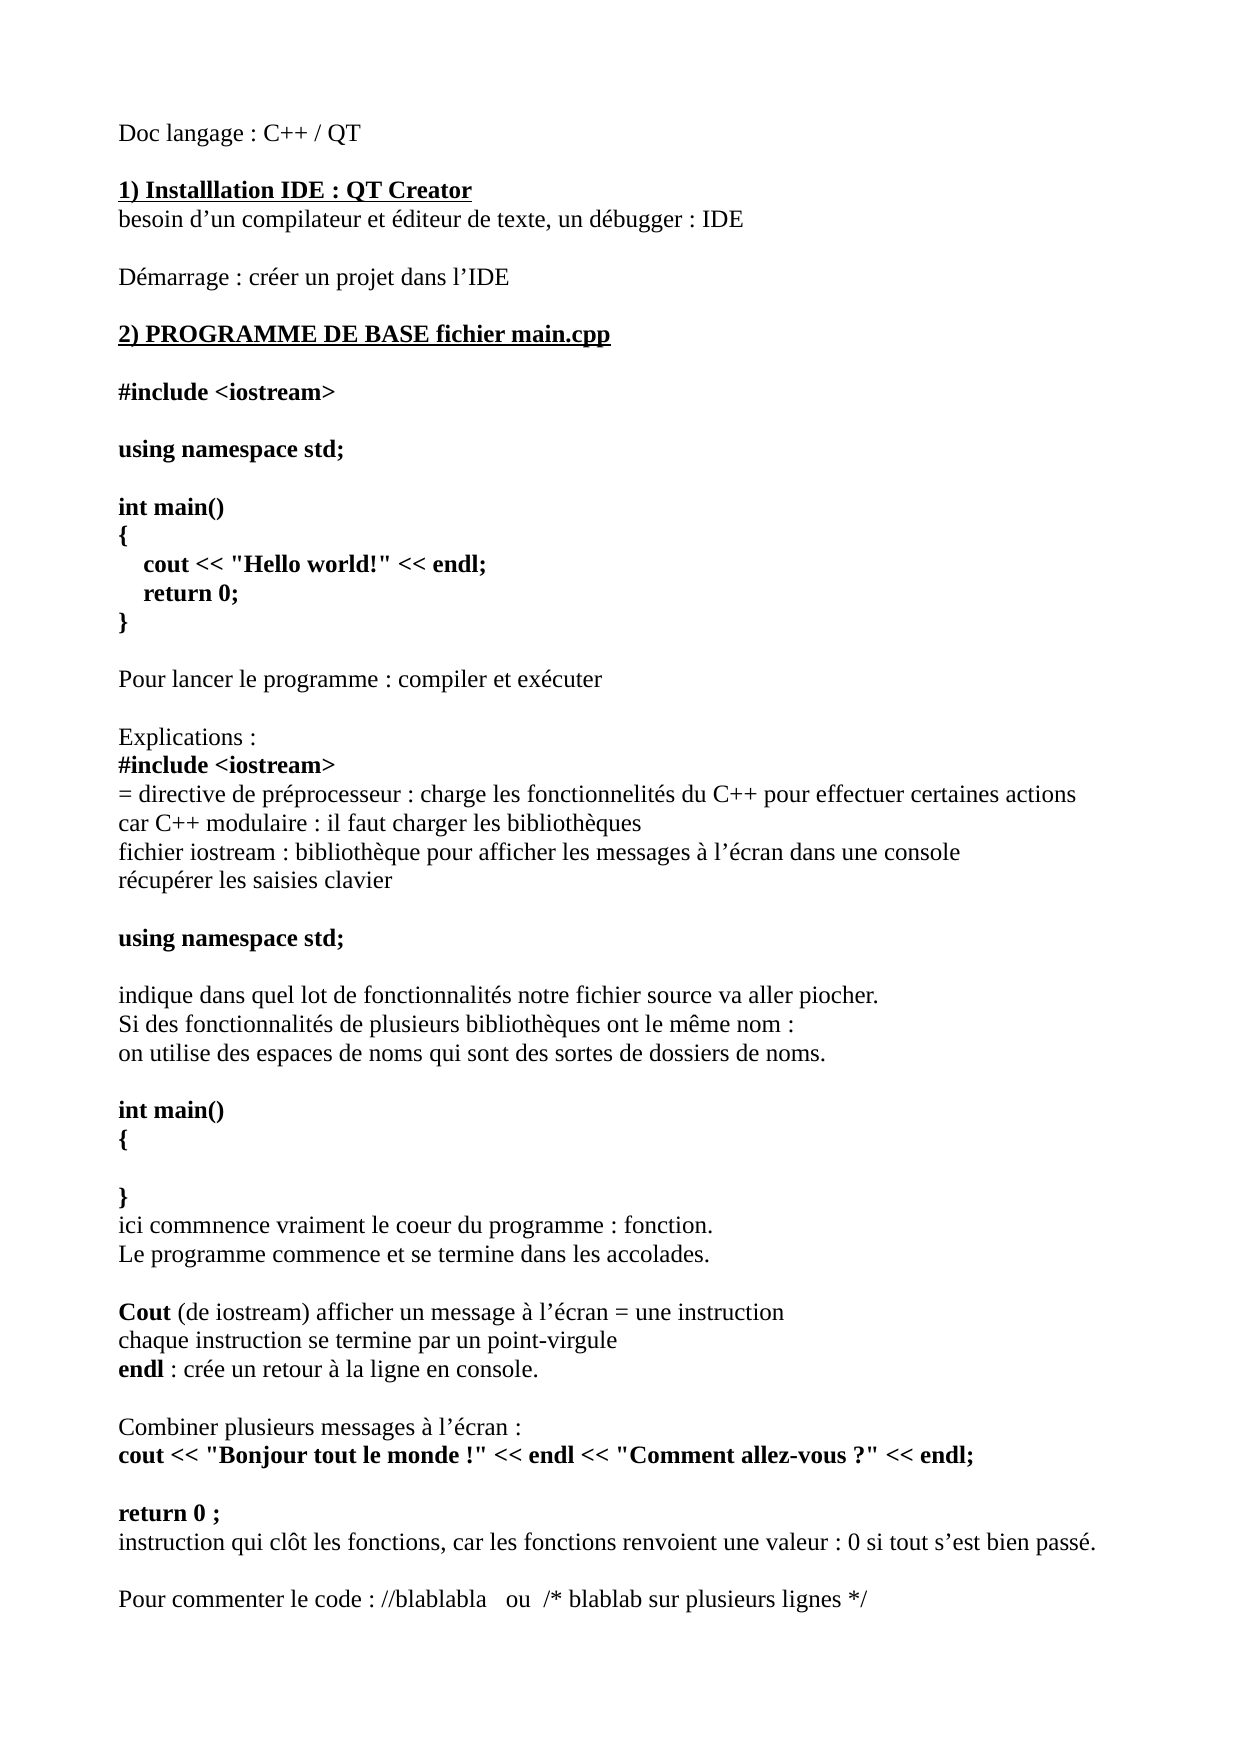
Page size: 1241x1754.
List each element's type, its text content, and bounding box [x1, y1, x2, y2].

text Si des fonctionnalités de plusieurs bibliothèques ont le même nom : [118, 1009, 1122, 1038]
text indique dans quel lot de fonctionnalités notre fichier source va aller piocher. [118, 981, 1122, 1009]
text 1) Installlation IDE : QT Creator [118, 176, 1122, 204]
text int main() [118, 492, 1122, 521]
text Cout (de iostream) afficher un message à l’écran = une instruction [118, 1297, 1122, 1326]
text { [118, 1124, 1122, 1153]
text cout << "Hello world!" << endl; [118, 549, 1122, 578]
text instruction qui clôt les fonctions, car les fonctions renvoient une valeur : 0 si tout s’est bien passé. [118, 1527, 1122, 1556]
text Explications : [118, 722, 1122, 751]
text cout << "Bonjour tout le monde !" << endl << "Comment allez-vous ?" << endl; [118, 1441, 1122, 1469]
text ici commnence vraiment le coeur du programme : fonction. [118, 1211, 1122, 1239]
text Pour commenter le code : //blablabla ou /* blablab sur plusieurs lignes */ [118, 1584, 1122, 1613]
text Le programme commence et se termine dans les accolades. [118, 1239, 1122, 1268]
text = directive de préprocesseur : charge les fonctionnelités du C++ pour effectuer certaines actions [118, 779, 1122, 808]
text return 0 ; [118, 1498, 1122, 1527]
text using namespace std; [118, 434, 1122, 463]
text Pour lancer le programme : compiler et exécuter [118, 664, 1122, 693]
text { [118, 521, 1122, 549]
text #include <iostream> [118, 377, 1122, 406]
text fichier iostream : bibliothèque pour afficher les messages à l’écran dans une console [118, 837, 1122, 866]
text car C++ modulaire : il faut charger les bibliothèques [118, 808, 1122, 837]
text } [118, 607, 1122, 636]
text Combiner plusieurs messages à l’écran : [118, 1412, 1122, 1441]
text Doc langage : C++ / QT [118, 118, 1122, 147]
text using namespace std; [118, 923, 1122, 952]
text endl : crée un retour à la ligne en console. [118, 1354, 1122, 1383]
text récupérer les saisies clavier [118, 866, 1122, 894]
text return 0; [118, 578, 1122, 607]
text chaque instruction se termine par un point-virgule [118, 1326, 1122, 1354]
text #include <iostream> [118, 751, 1122, 779]
text int main() [118, 1096, 1122, 1124]
text } [118, 1182, 1122, 1211]
text on utilise des espaces de noms qui sont des sortes de dossiers de noms. [118, 1038, 1122, 1067]
text besoin d’un compilateur et éditeur de texte, un débugger : IDE [118, 204, 1122, 233]
text 2) PROGRAMME DE BASE fichier main.cpp [118, 319, 1122, 348]
text Démarrage : créer un projet dans l’IDE [118, 262, 1122, 291]
